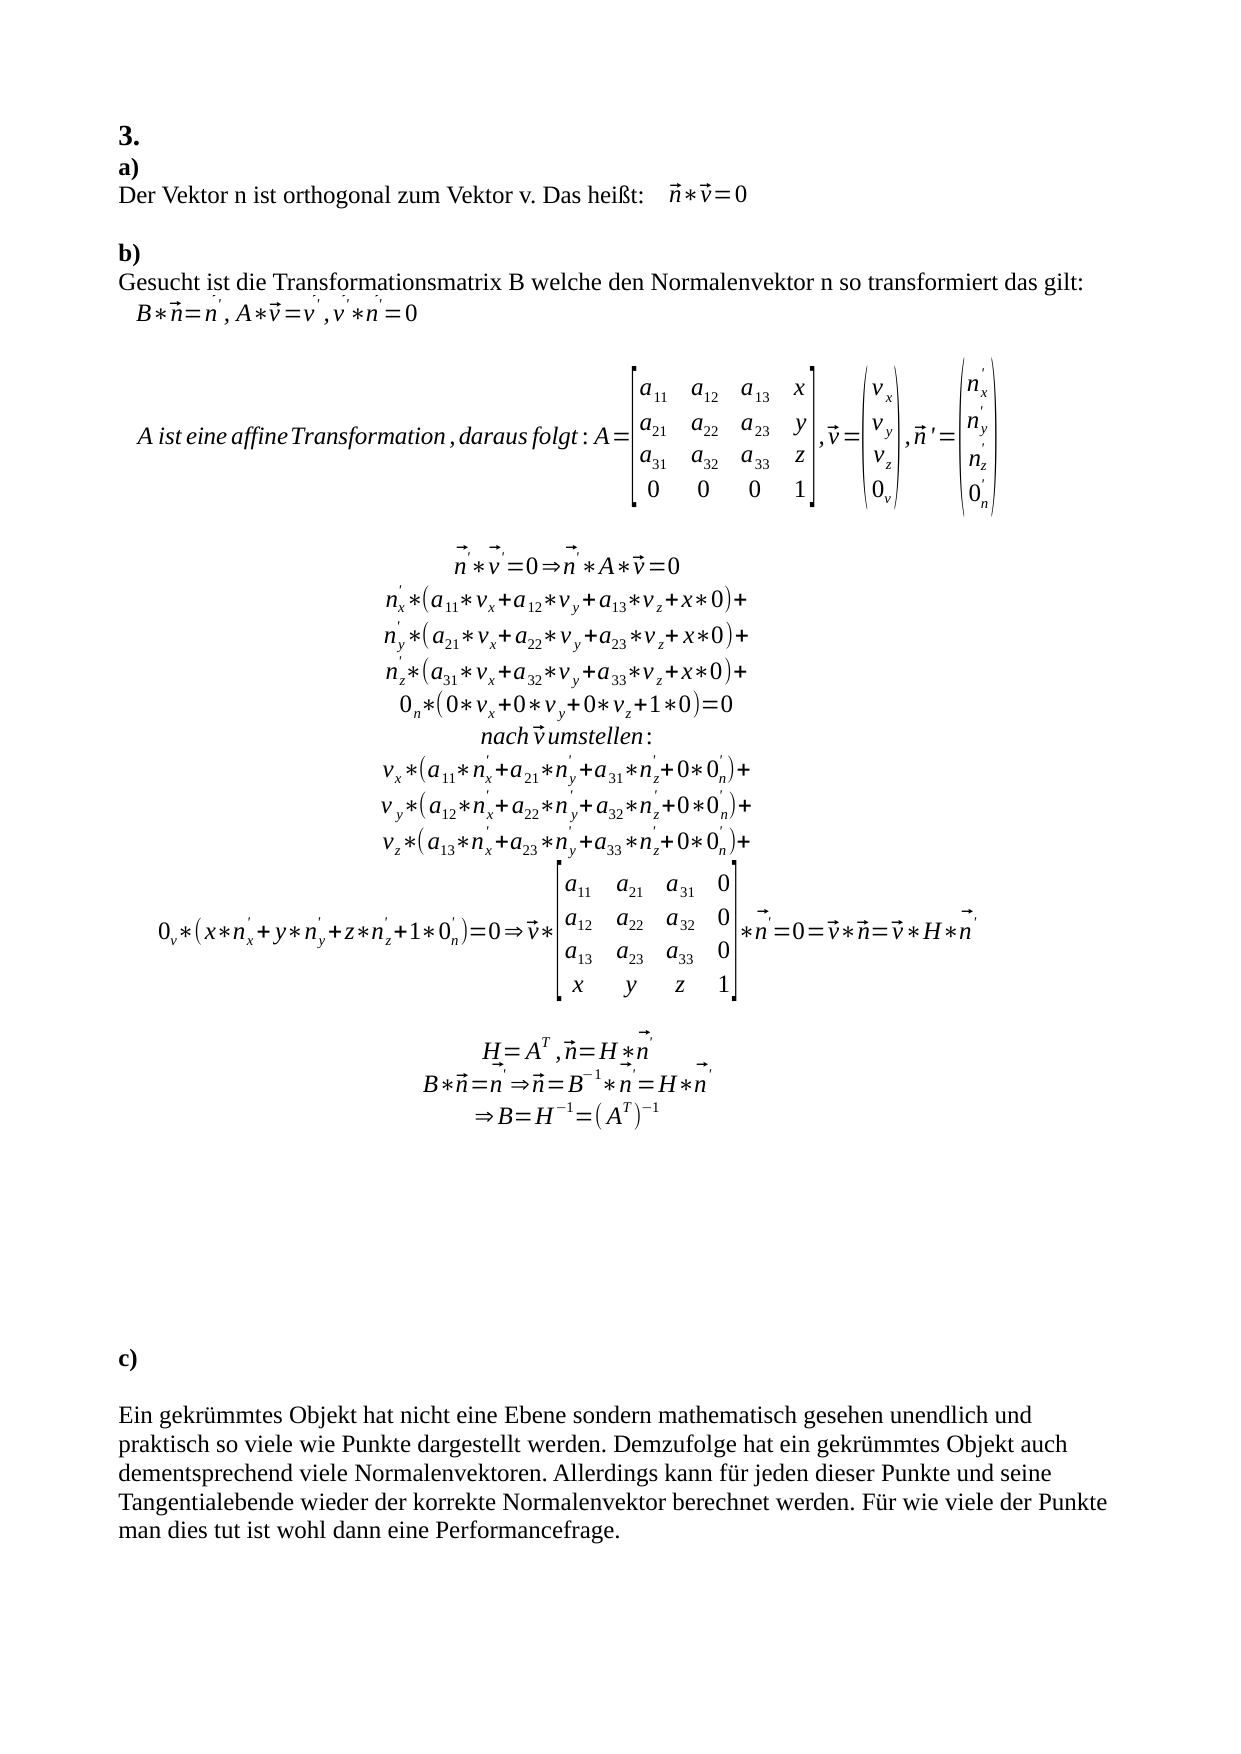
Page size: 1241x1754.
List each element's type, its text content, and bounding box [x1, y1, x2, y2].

text b) [118, 238, 1122, 267]
text a) [118, 152, 1122, 180]
text 3. [118, 118, 1122, 152]
text Gesucht ist die Transformationsmatrix B welche den Normalenvektor n so transformiert das gilt: [118, 267, 1122, 327]
text Der Vektor n ist orthogonal zum Vektor v. Das heißt: [118, 180, 1122, 209]
text c) [118, 1343, 1122, 1372]
text Ein gekrümmtes Objekt hat nicht eine Ebene sondern mathematisch gesehen unendlich und praktisch so viele wie Punkte dargestellt werden. Demzufolge hat ein gekrümmtes Objekt auch dementsprechend viele Normalenvektoren. Allerdings kann für jeden dieser Punkte und seine Tangentialebende wieder der korrekte Normalenvektor berechnet werden. Für wie viele der Punkte man dies tut ist wohl dann eine Performancefrage. [118, 1400, 1122, 1544]
